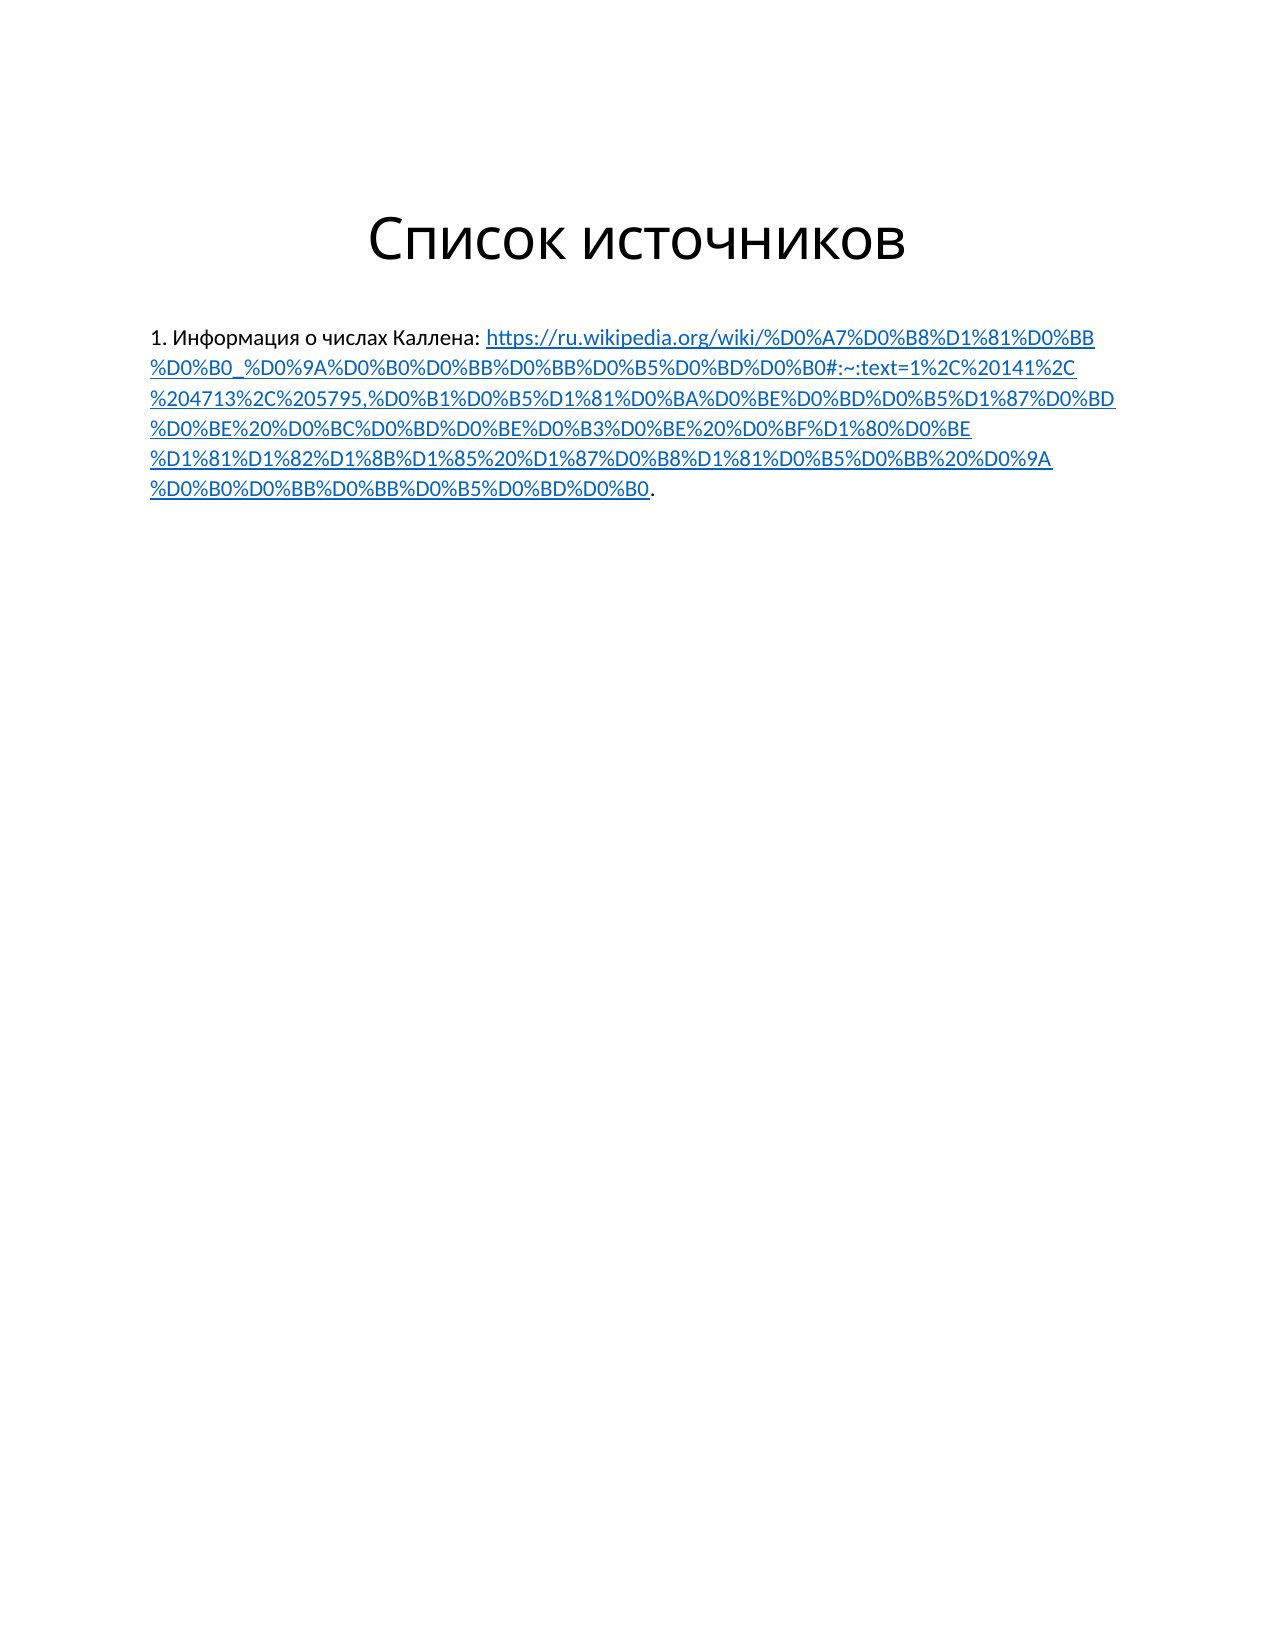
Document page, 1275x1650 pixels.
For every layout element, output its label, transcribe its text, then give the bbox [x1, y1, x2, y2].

title Список источников [150, 197, 1125, 276]
text 1. Информация о числах Каллена: https://ru.wikipedia.org/wiki/%D0%A7%D0%B8%D1%81%D0%BB%D0%B0_%D0%9A%D0%B0%D0%BB%D0%BB%D0%B5%D0%BD%D0%B0#:~:text=1%2C%20141%2C%204713%2C%205795,%D0%B1%D0%B5%D1%81%D0%BA%D0%BE%D0%BD%D0%B5%D1%87%D0%BD%D0%BE%20%D0%BC%D0%BD%D0%BE%D0%B3%D0%BE%20%D0%BF%D1%80%D0%BE%D1%81%D1%82%D1%8B%D1%85%20%D1%87%D0%B8%D1%81%D0%B5%D0%BB%20%D0%9A%D0%B0%D0%BB%D0%BB%D0%B5%D0%BD%D0%B0. [150, 323, 1125, 502]
